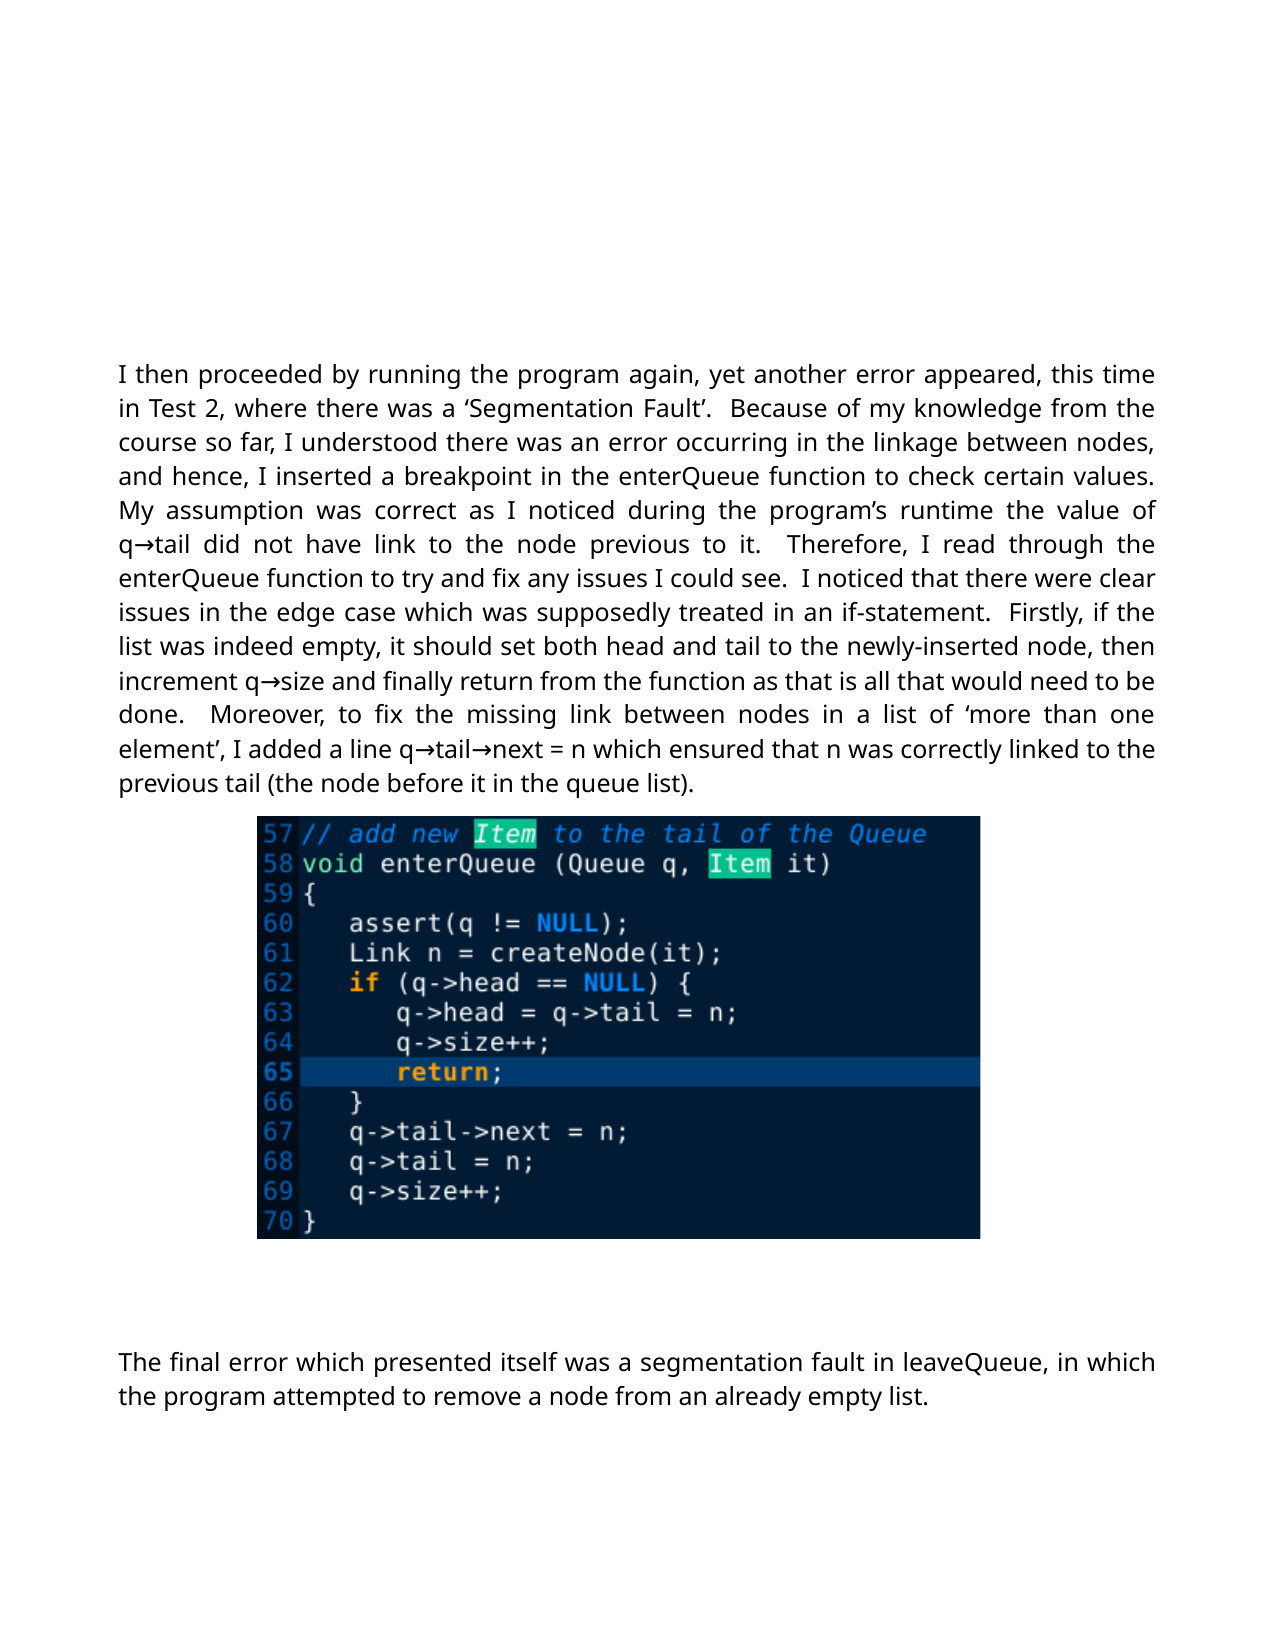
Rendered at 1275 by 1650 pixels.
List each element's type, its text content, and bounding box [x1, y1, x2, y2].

picture [257, 816, 981, 1239]
text I then proceeded by running the program again, yet another error appeared, this time in Test 2, where there was a ‘Segmentation Fault’. Because of my knowledge from the course so far, I understood there was an error occurring in the linkage between nodes, and hence, I inserted a breakpoint in the enterQueue function to check certain values. My assumption was correct as I noticed during the program’s runtime the value of q→tail did not have link to the node previous to it. Therefore, I read through the enterQueue function to try and fix any issues I could see. I noticed that there were clear issues in the edge case which was supposedly treated in an if-statement. Firstly, if the list was indeed empty, it should set both head and tail to the newly-inserted node, then increment q→size and finally return from the function as that is all that would need to be done. Moreover, to fix the missing link between nodes in a list of ‘more than one element’, I added a line q→tail→next = n which ensured that n was correctly linked to the previous tail (the node before it in the queue list). [118, 357, 1157, 799]
text The final error which presented itself was a segmentation fault in leaveQueue, in which the program attempted to remove a node from an already empty list. [118, 1344, 1157, 1412]
